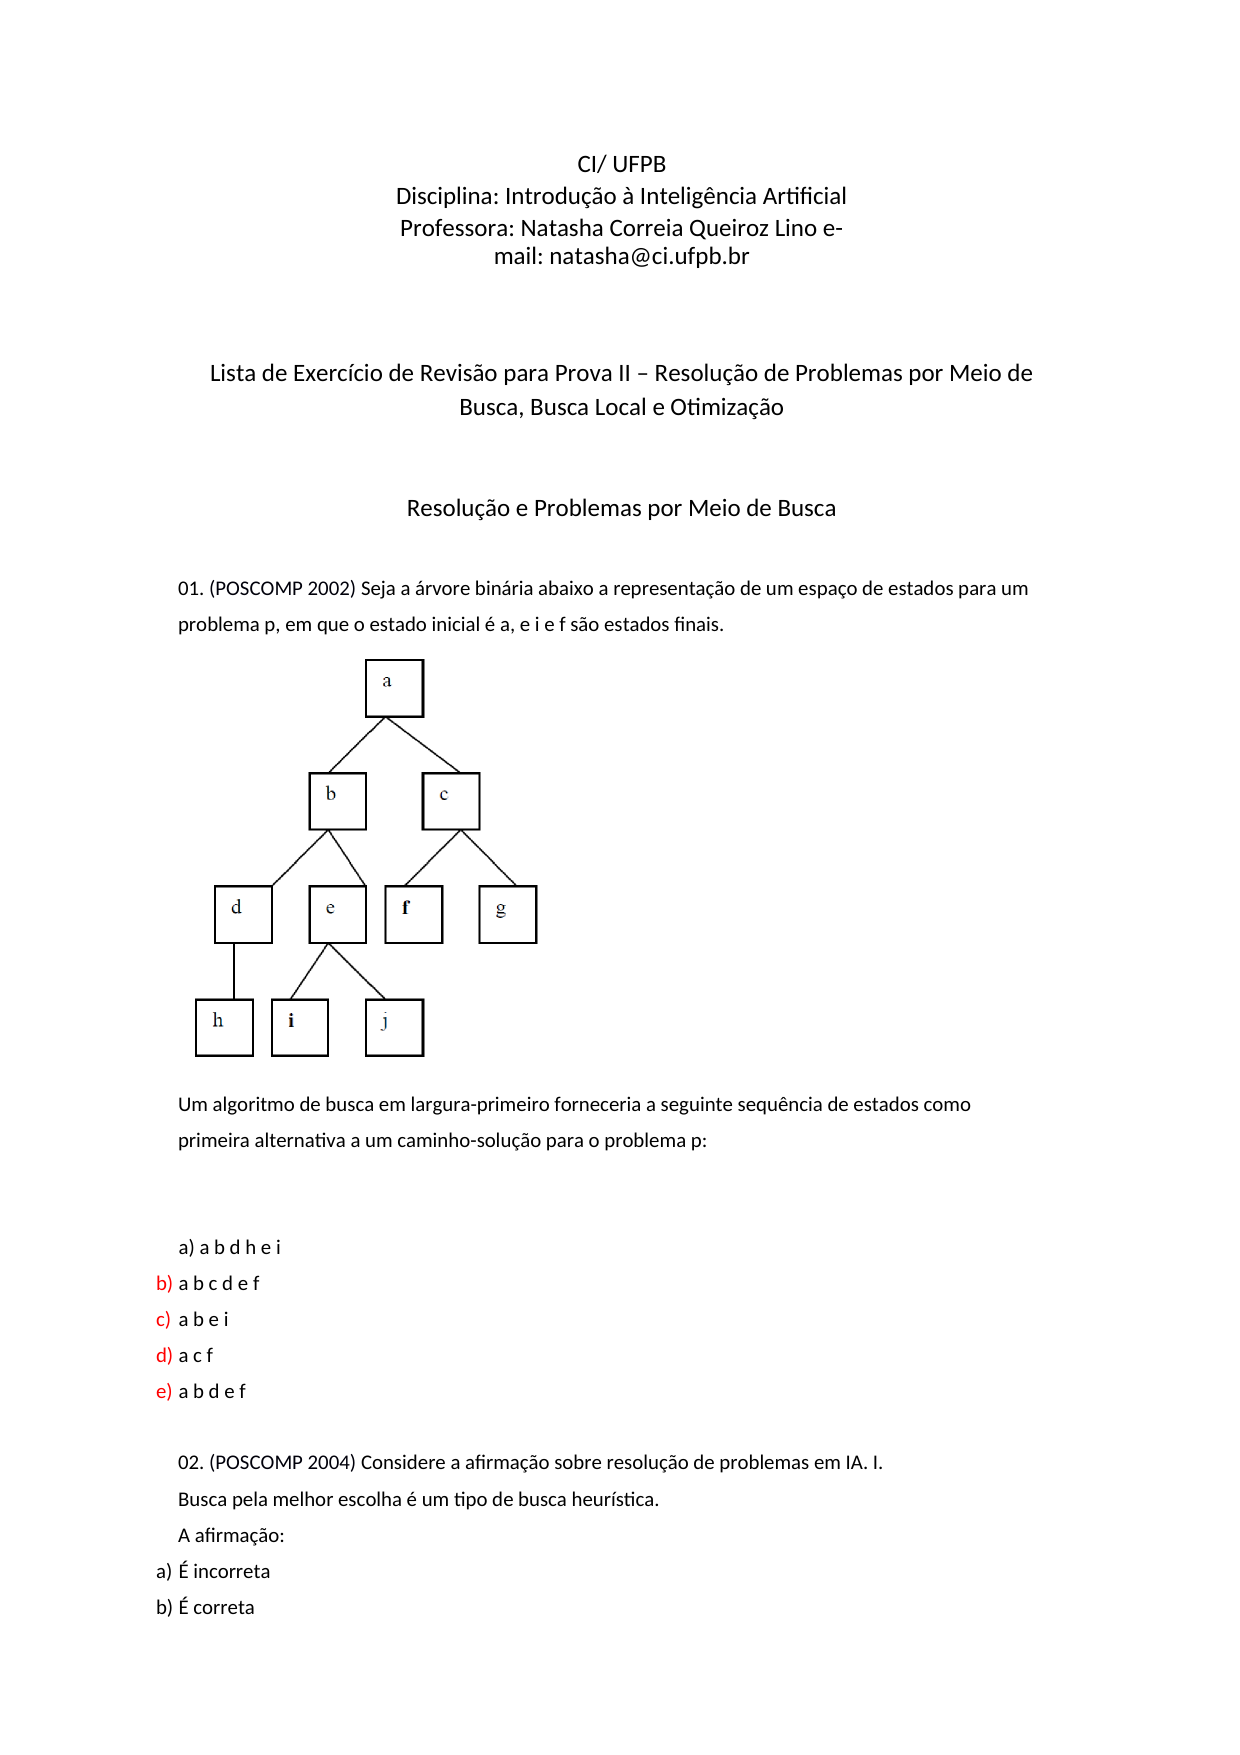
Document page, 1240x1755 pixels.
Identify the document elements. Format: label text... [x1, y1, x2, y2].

picture [178, 647, 562, 1077]
list a b c d e f [156, 1270, 1063, 1296]
text Professora: Natasha Correia Queiroz Lino e-mail: natasha@ci.ufpb.br [377, 214, 866, 271]
list a c f [156, 1342, 1063, 1367]
list a b e i [156, 1306, 1063, 1332]
text a) a b d h e i [178, 1234, 1031, 1260]
text A afirmação: [178, 1522, 1063, 1548]
text 01. (POSCOMP 2002) Seja a árvore binária abaixo a representação de um espaço de estados para um problema p, em que o estado inicial é a, e i e f são estados finais. [178, 575, 1063, 636]
text 02. (POSCOMP 2004) Considere a afirmação sobre resolução de problemas em IA. I. Busca pela melhor escolha é um tipo de busca heurística. [178, 1449, 887, 1511]
text Resolução e Problemas por Meio de Busca [179, 493, 1064, 523]
text Um algoritmo de busca em largura-primeiro forneceria a seguinte sequência de estados como primeira alternativa a um caminho-solução para o problema p: [178, 1091, 1031, 1152]
text CI/ UFPB [179, 149, 1064, 179]
text Disciplina: Introdução à Inteligência Artificial [377, 182, 866, 211]
text Lista de Exercício de Revisão para Prova II – Resolução de Problemas por Meio de Busca, Busca Local e Otimização [179, 357, 1064, 421]
list É incorreta [156, 1558, 1064, 1584]
list É correta [156, 1594, 1064, 1619]
list a b d e f [156, 1378, 1063, 1403]
